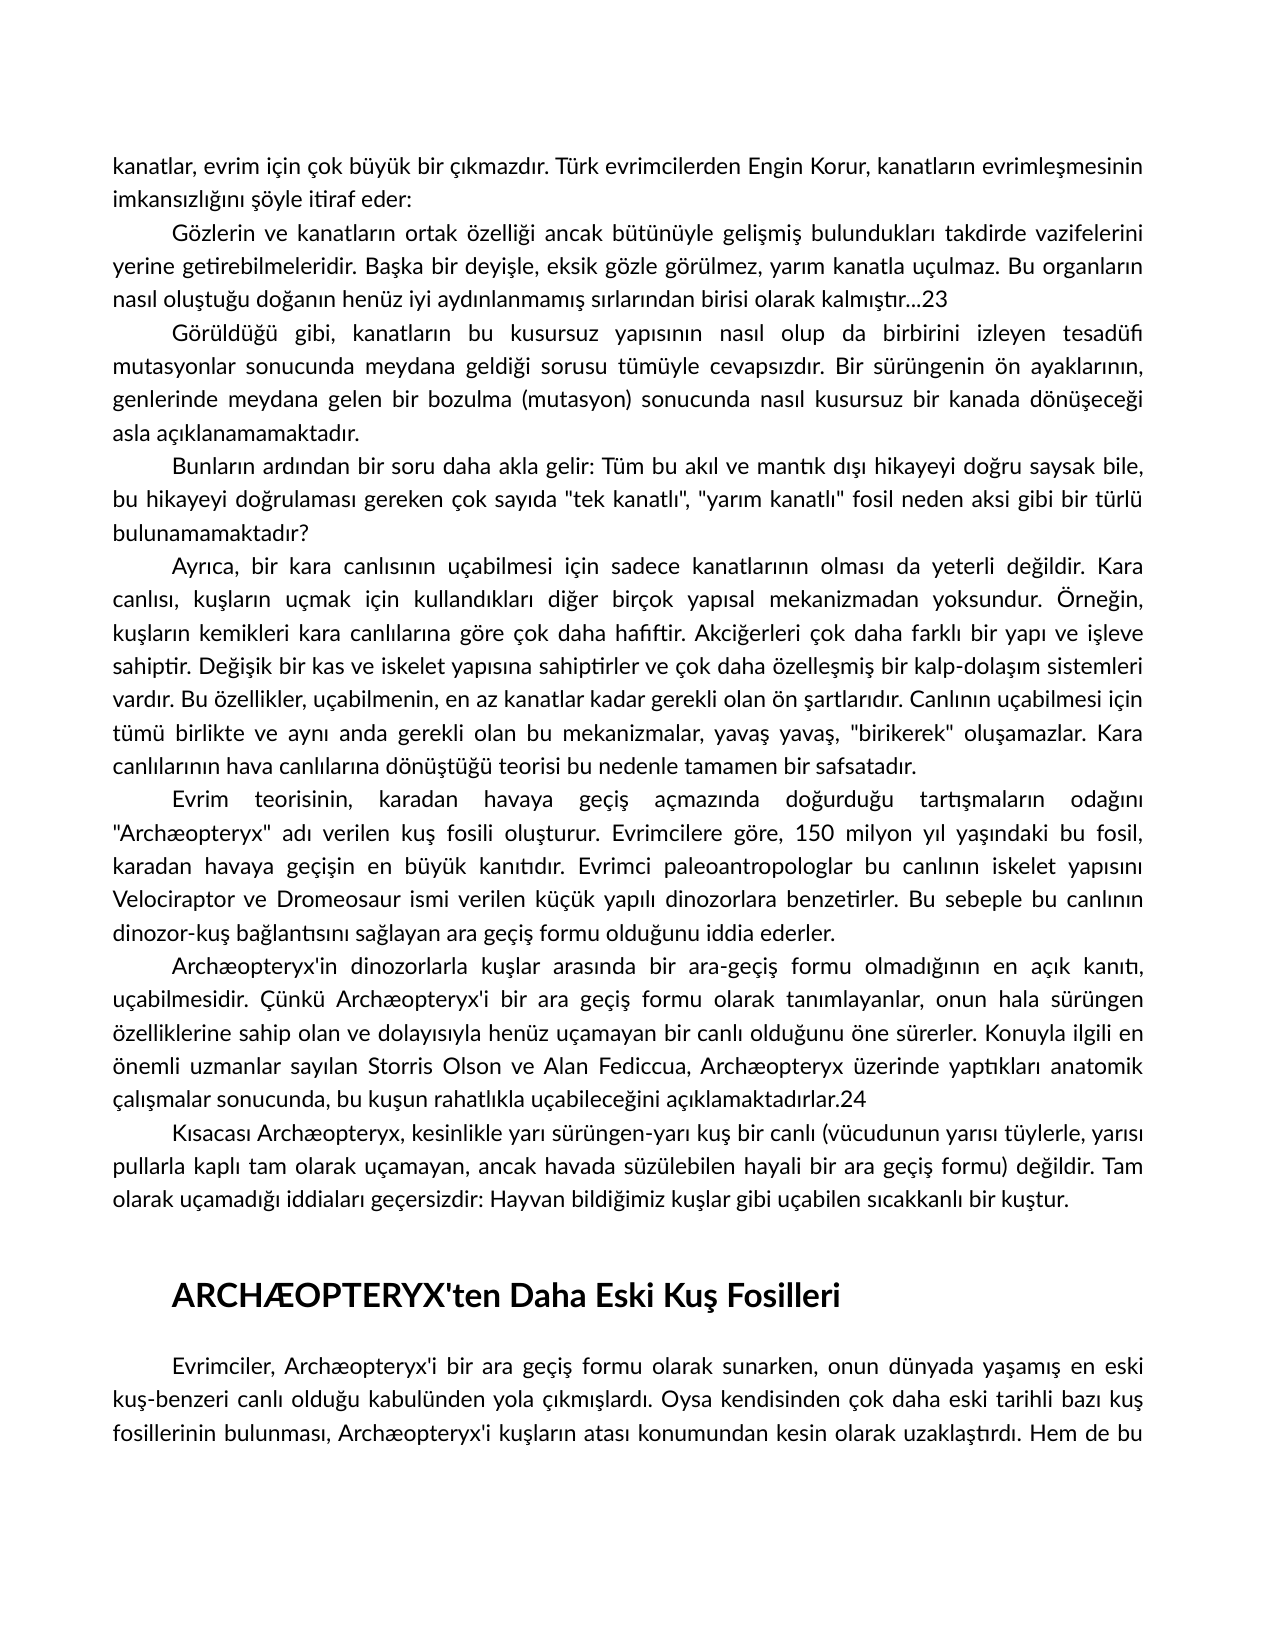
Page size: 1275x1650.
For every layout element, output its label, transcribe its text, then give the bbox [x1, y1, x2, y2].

subtitle ARCHÆOPTERYX'ten Daha Eski Kuş Fosilleri [112, 1281, 1145, 1314]
text Görüldüğü gibi, kanatların bu kusursuz yapısının nasıl olup da birbirini izleyen tesadüfi mutasyonlar sonucunda meydana geldiği sorusu tümüyle cevapsızdır. Bir sürüngenin ön ayaklarının, genlerinde meydana gelen bir bozulma (mutasyon) sonucunda nasıl kusursuz bir kanada dönüşeceği asla açıklanamamaktadır. [112, 314, 1145, 448]
text Evrimciler, Archæopteryx'i bir ara geçiş formu olarak sunarken, onun dünyada yaşamış en eski kuş-benzeri canlı olduğu kabulünden yola çıkmışlardı. Oysa kendisinden çok daha eski tarihli bazı kuş fosillerinin bulunması, Archæopteryx'i kuşların atası konumundan kesin olarak uzaklaştırdı. Hem de bu [112, 1348, 1145, 1448]
text Ayrıca, bir kara canlısının uçabilmesi için sadece kanatlarının olması da yeterli değildir. Kara canlısı, kuşların uçmak için kullandıkları diğer birçok yapısal mekanizmadan yoksundur. Örneğin, kuşların kemikleri kara canlılarına göre çok daha hafiftir. Akciğerleri çok daha farklı bir yapı ve işleve sahiptir. Değişik bir kas ve iskelet yapısına sahiptirler ve çok daha özelleşmiş bir kalp-dolaşım sistemleri vardır. Bu özellikler, uçabilmenin, en az kanatlar kadar gerekli olan ön şartlarıdır. Canlının uçabilmesi için tümü birlikte ve aynı anda gerekli olan bu mekanizmalar, yavaş yavaş, "birikerek" oluşamazlar. Kara canlılarının hava canlılarına dönüştüğü teorisi bu nedenle tamamen bir safsatadır. [112, 548, 1145, 781]
text Kısacası Archæopteryx, kesinlikle yarı sürüngen-yarı kuş bir canlı (vücudunun yarısı tüylerle, yarısı pullarla kaplı tam olarak uçamayan, ancak havada süzülebilen hayali bir ara geçiş formu) değildir. Tam olarak uçamadığı iddiaları geçersizdir: Hayvan bildiğimiz kuşlar gibi uçabilen sıcakkanlı bir kuştur. [112, 1114, 1145, 1214]
text Bunların ardından bir soru daha akla gelir: Tüm bu akıl ve mantık dışı hikayeyi doğru saysak bile, bu hikayeyi doğrulaması gereken çok sayıda "tek kanatlı", "yarım kanatlı" fosil neden aksi gibi bir türlü bulunamamaktadır? [112, 448, 1145, 548]
text Archæopteryx'in dinozorlarla kuşlar arasında bir ara-geçiş formu olmadığının en açık kanıtı, uçabilmesidir. Çünkü Archæopteryx'i bir ara geçiş formu olarak tanımlayanlar, onun hala sürüngen özelliklerine sahip olan ve dolayısıyla henüz uçamayan bir canlı olduğunu öne sürerler. Konuyla ilgili en önemli uzmanlar sayılan Storris Olson ve Alan Fediccua, Archæopteryx üzerinde yaptıkları anatomik çalışmalar sonucunda, bu kuşun rahatlıkla uçabileceğini açıklamaktadırlar.24 [112, 948, 1145, 1114]
text Evrim teorisinin, karadan havaya geçiş açmazında doğurduğu tartışmaların odağını "Archæopteryx" adı verilen kuş fosili oluşturur. Evrimcilere göre, 150 milyon yıl yaşındaki bu fosil, karadan havaya geçişin en büyük kanıtıdır. Evrimci paleoantropologlar bu canlının iskelet yapısını Velociraptor ve Dromeosaur ismi verilen küçük yapılı dinozorlara benzetirler. Bu sebeple bu canlının dinozor-kuş bağlantısını sağlayan ara geçiş formu olduğunu iddia ederler. [112, 781, 1145, 948]
text kanatlar, evrim için çok büyük bir çıkmazdır. Türk evrimcilerden Engin Korur, kanatların evrimleşmesinin imkansızlığını şöyle itiraf eder: [112, 148, 1145, 214]
text Gözlerin ve kanatların ortak özelliği ancak bütünüyle gelişmiş bulundukları takdirde vazifelerini yerine getirebilmeleridir. Başka bir deyişle, eksik gözle görülmez, yarım kanatla uçulmaz. Bu organların nasıl oluştuğu doğanın henüz iyi aydınlanmamış sırlarından birisi olarak kalmıştır...23 [112, 214, 1145, 314]
